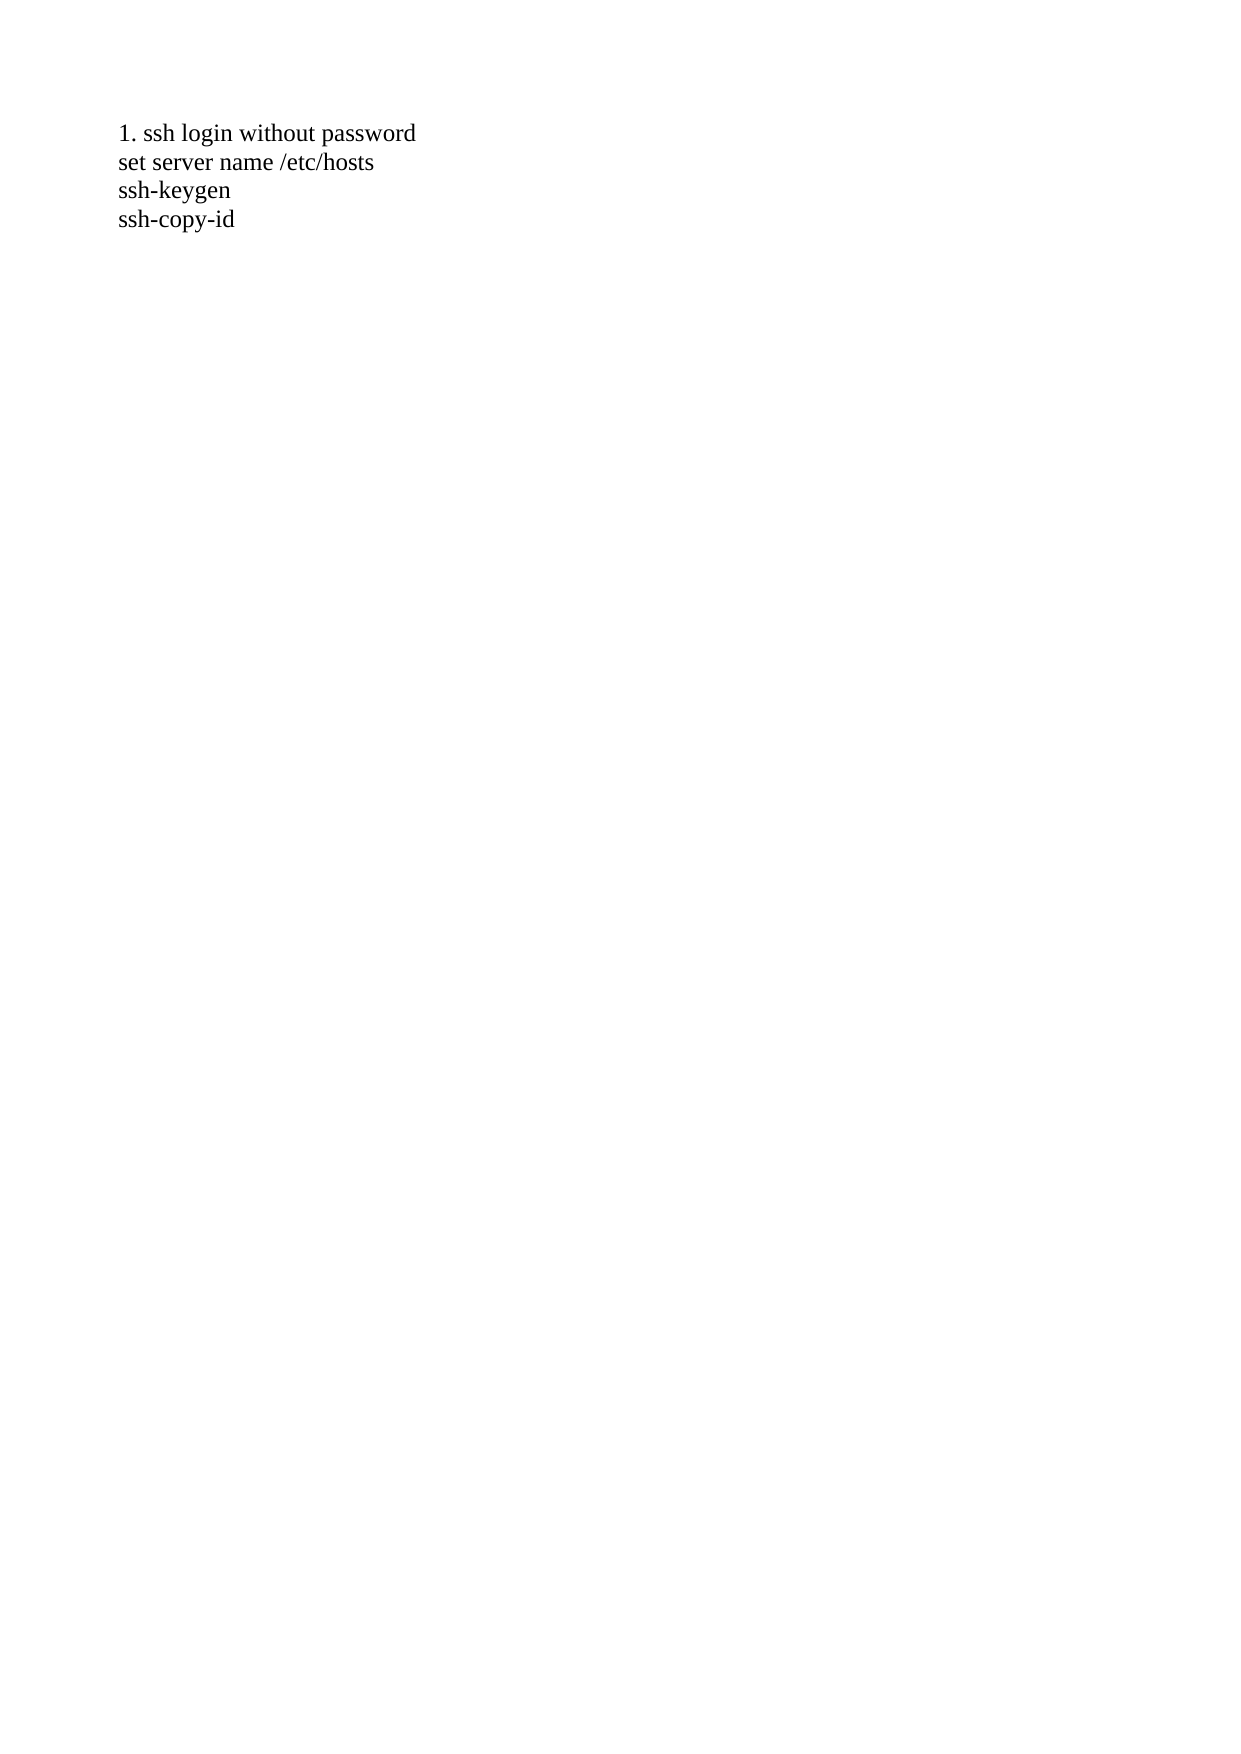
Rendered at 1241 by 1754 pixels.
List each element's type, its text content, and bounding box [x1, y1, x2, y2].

text set server name /etc/hosts [118, 147, 1122, 176]
text ssh-keygen [118, 176, 1122, 204]
text 1. ssh login without password [118, 118, 1122, 147]
text ssh-copy-id [118, 204, 1122, 233]
